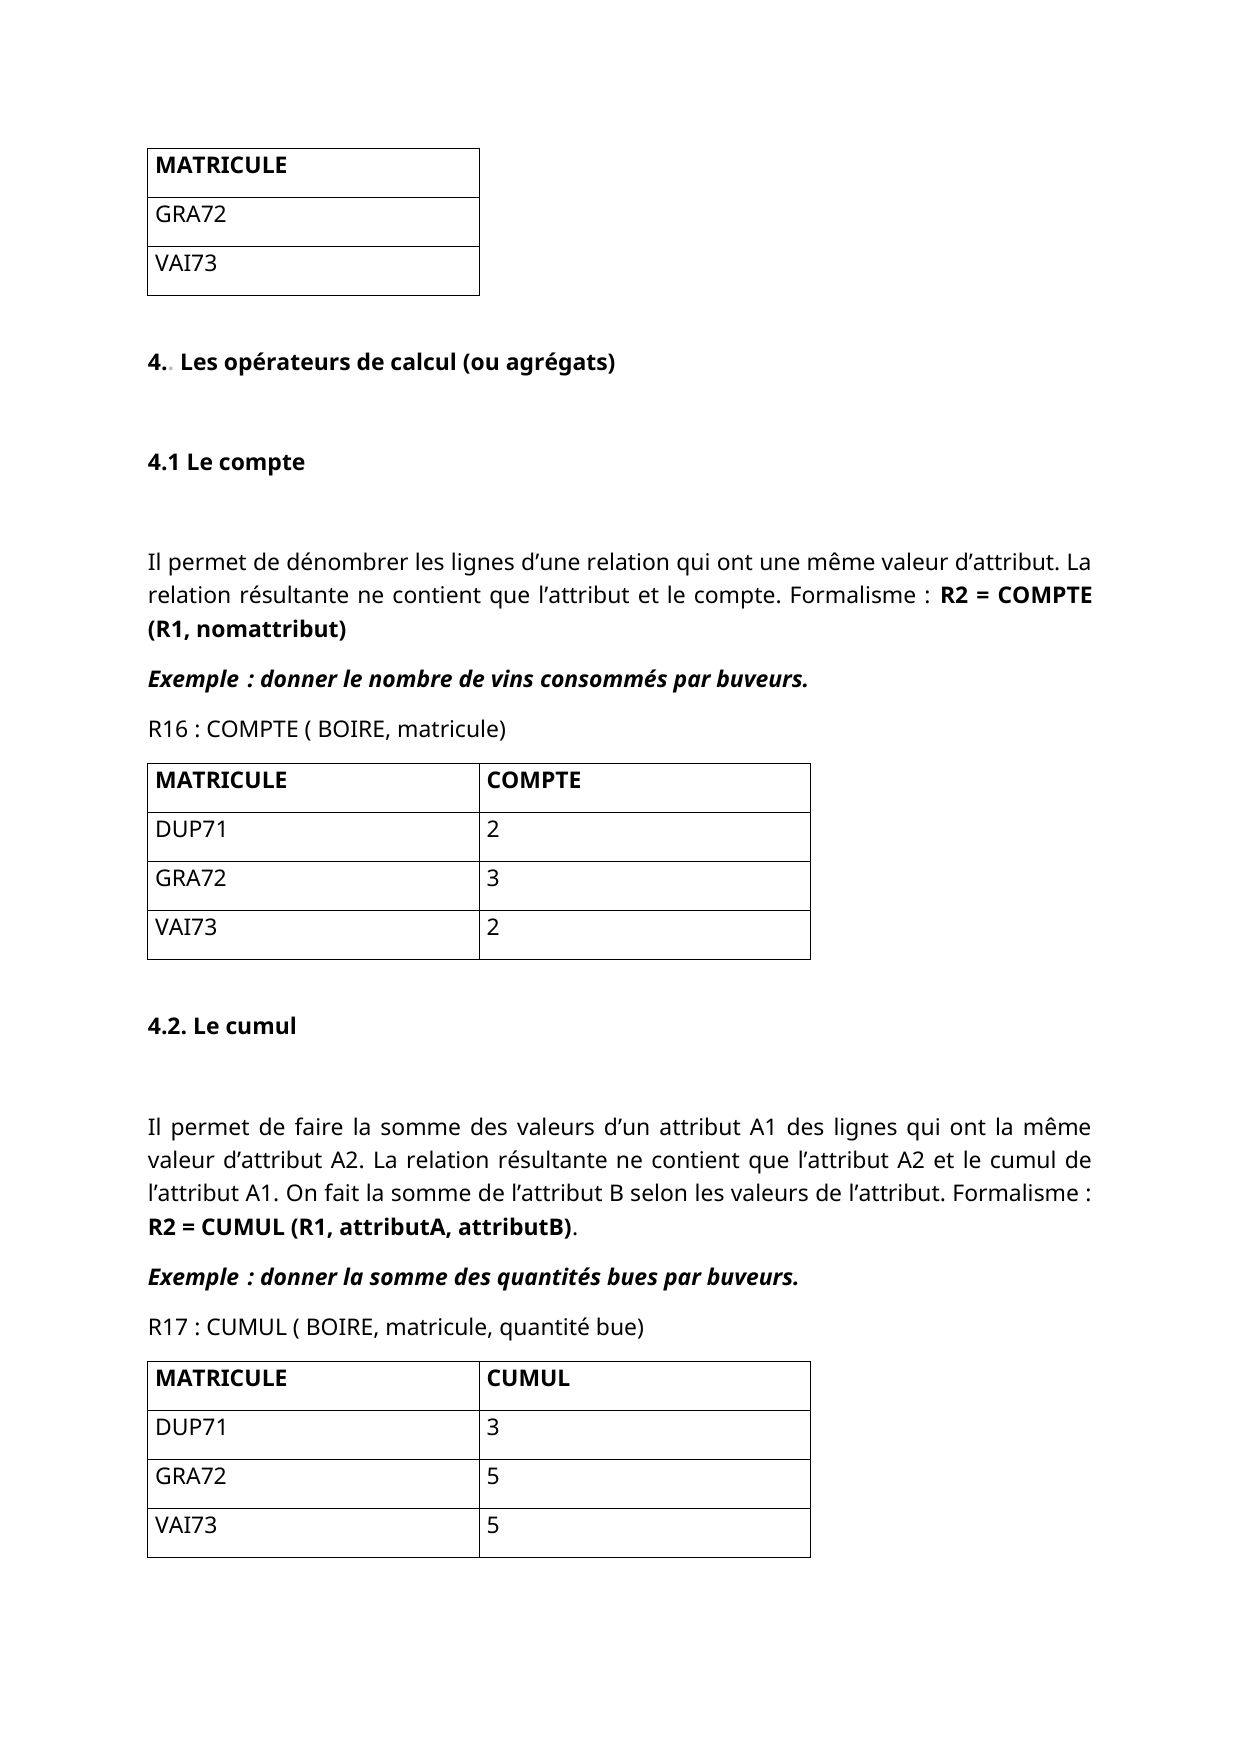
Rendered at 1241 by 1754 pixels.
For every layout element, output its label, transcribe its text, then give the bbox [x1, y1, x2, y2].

text 4.. Les opérateurs de calcul (ou agrégats) [148, 346, 1093, 377]
text Il permet de dénombrer les lignes d’une relation qui ont une même valeur d’attribut. La relation résultante ne contient que l’attribut et le compte. Formalisme : R2 = COMPTE (R1, nomattribut) [148, 546, 1093, 644]
text Il permet de faire la somme des valeurs d’un attribut A1 des lignes qui ont la même valeur d’attribut A2. La relation résultante ne contient que l’attribut A2 et le cumul de l’attribut A1. On fait la somme de l’attribut B selon les valeurs de l’attribut. Formalisme : R2 = CUMUL (R1, attributA, attributB). [148, 1110, 1093, 1242]
text R16 : COMPTE ( BOIRE, matricule) [148, 713, 1093, 744]
table_cell 5 [480, 1460, 810, 1508]
table_header COMPTE [480, 764, 810, 812]
table_header MATRICULE [148, 149, 479, 197]
table_cell VAI73 [148, 911, 479, 959]
text Exemple : donner le nombre de vins consommés par buveurs. [148, 663, 1093, 694]
table_cell GRA72 [148, 1460, 479, 1508]
table_cell 3 [480, 862, 810, 910]
text R17 : CUMUL ( BOIRE, matricule, quantité bue) [148, 1311, 1093, 1342]
text Exemple : donner la somme des quantités bues par buveurs. [148, 1261, 1093, 1292]
table_cell VAI73 [148, 1509, 479, 1557]
table_cell DUP71 [148, 1411, 479, 1459]
text 4.2. Le cumul [148, 1010, 1093, 1041]
table_cell GRA72 [148, 198, 479, 246]
table_cell DUP71 [148, 813, 479, 861]
table_cell 3 [480, 1411, 810, 1459]
table_header MATRICULE [148, 764, 479, 812]
table_cell VAI73 [148, 247, 479, 294]
table_cell 2 [480, 911, 810, 959]
table_header CUMUL [480, 1362, 810, 1410]
table_cell 5 [480, 1509, 810, 1557]
text 4.1 Le compte [148, 446, 1093, 477]
table_cell GRA72 [148, 862, 479, 910]
table_header MATRICULE [148, 1362, 479, 1410]
table_cell 2 [480, 813, 810, 861]
